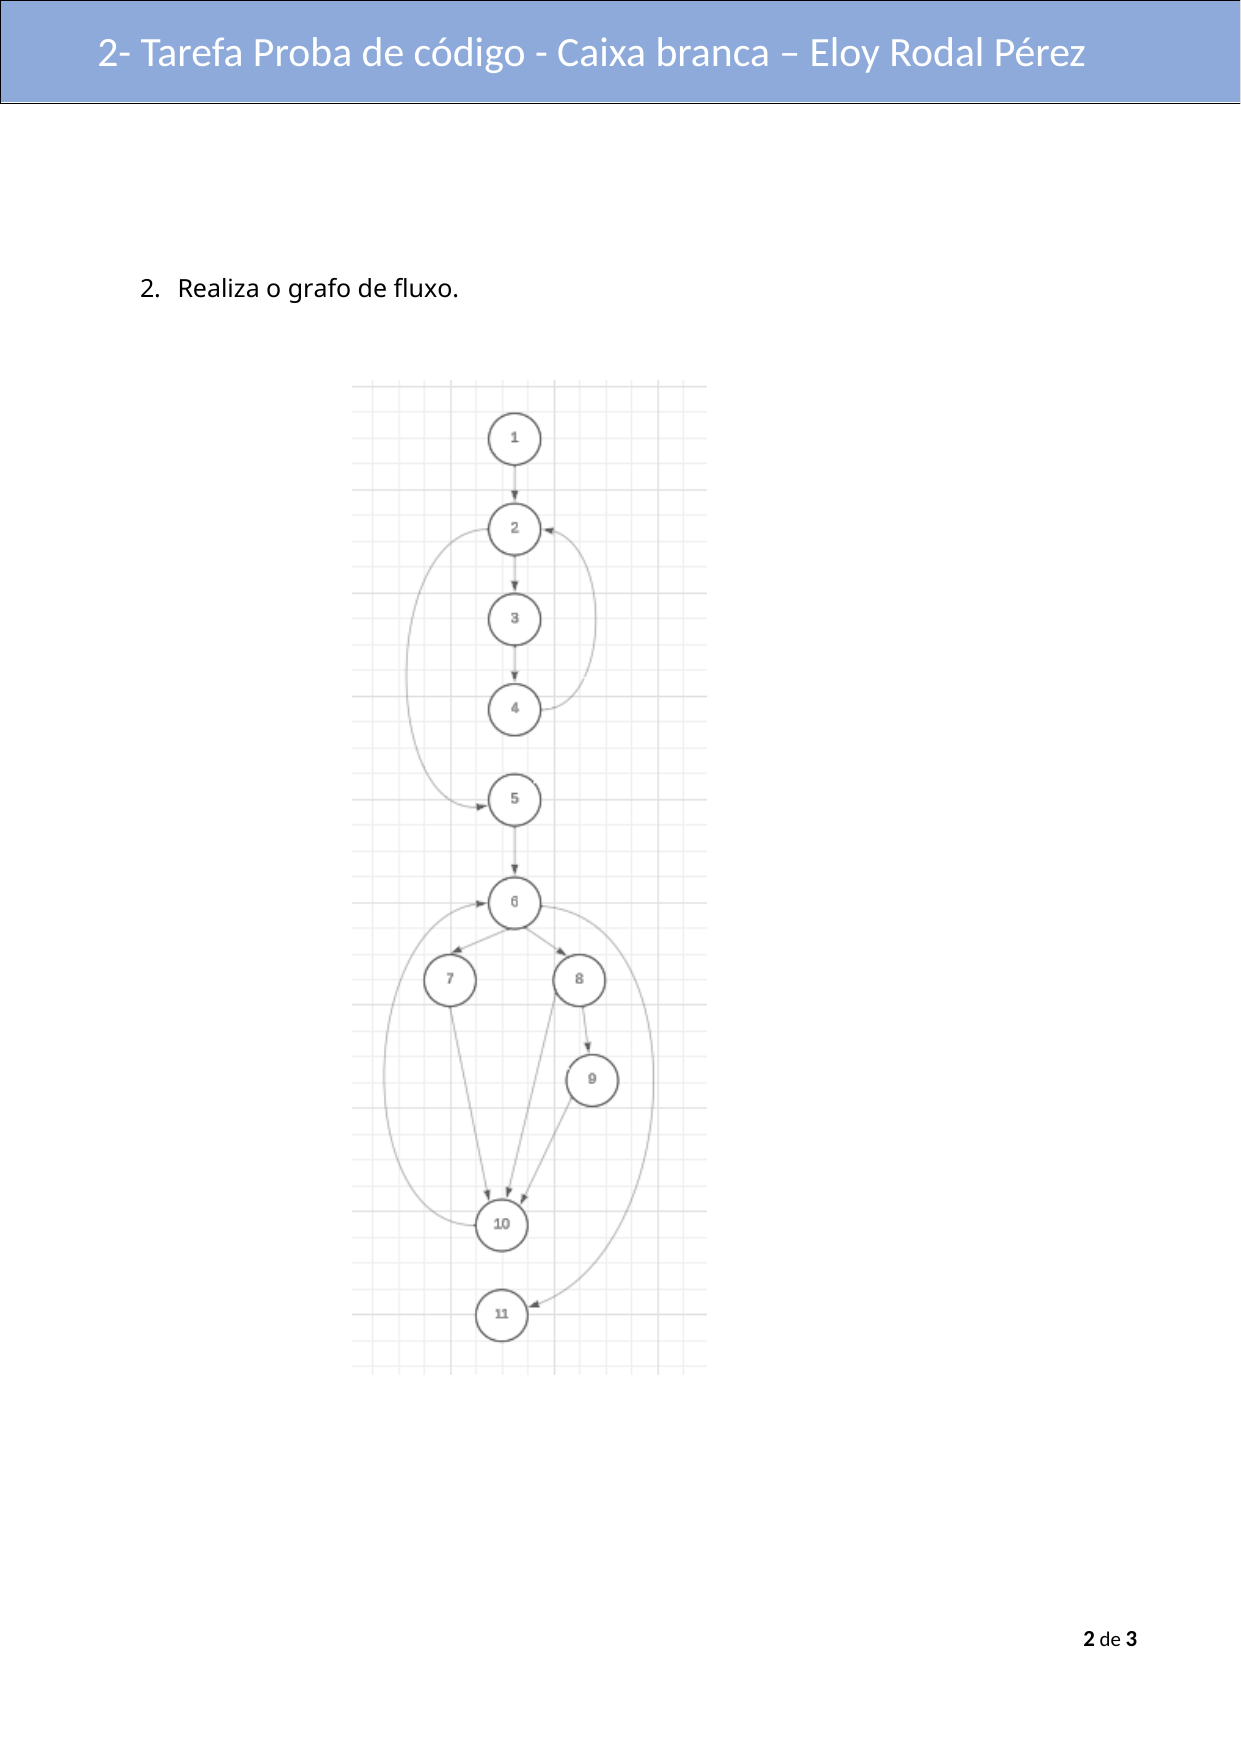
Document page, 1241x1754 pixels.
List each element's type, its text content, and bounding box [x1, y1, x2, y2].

picture [389, 380, 710, 1375]
list Realiza o grafo de fluxo. [140, 271, 1137, 305]
